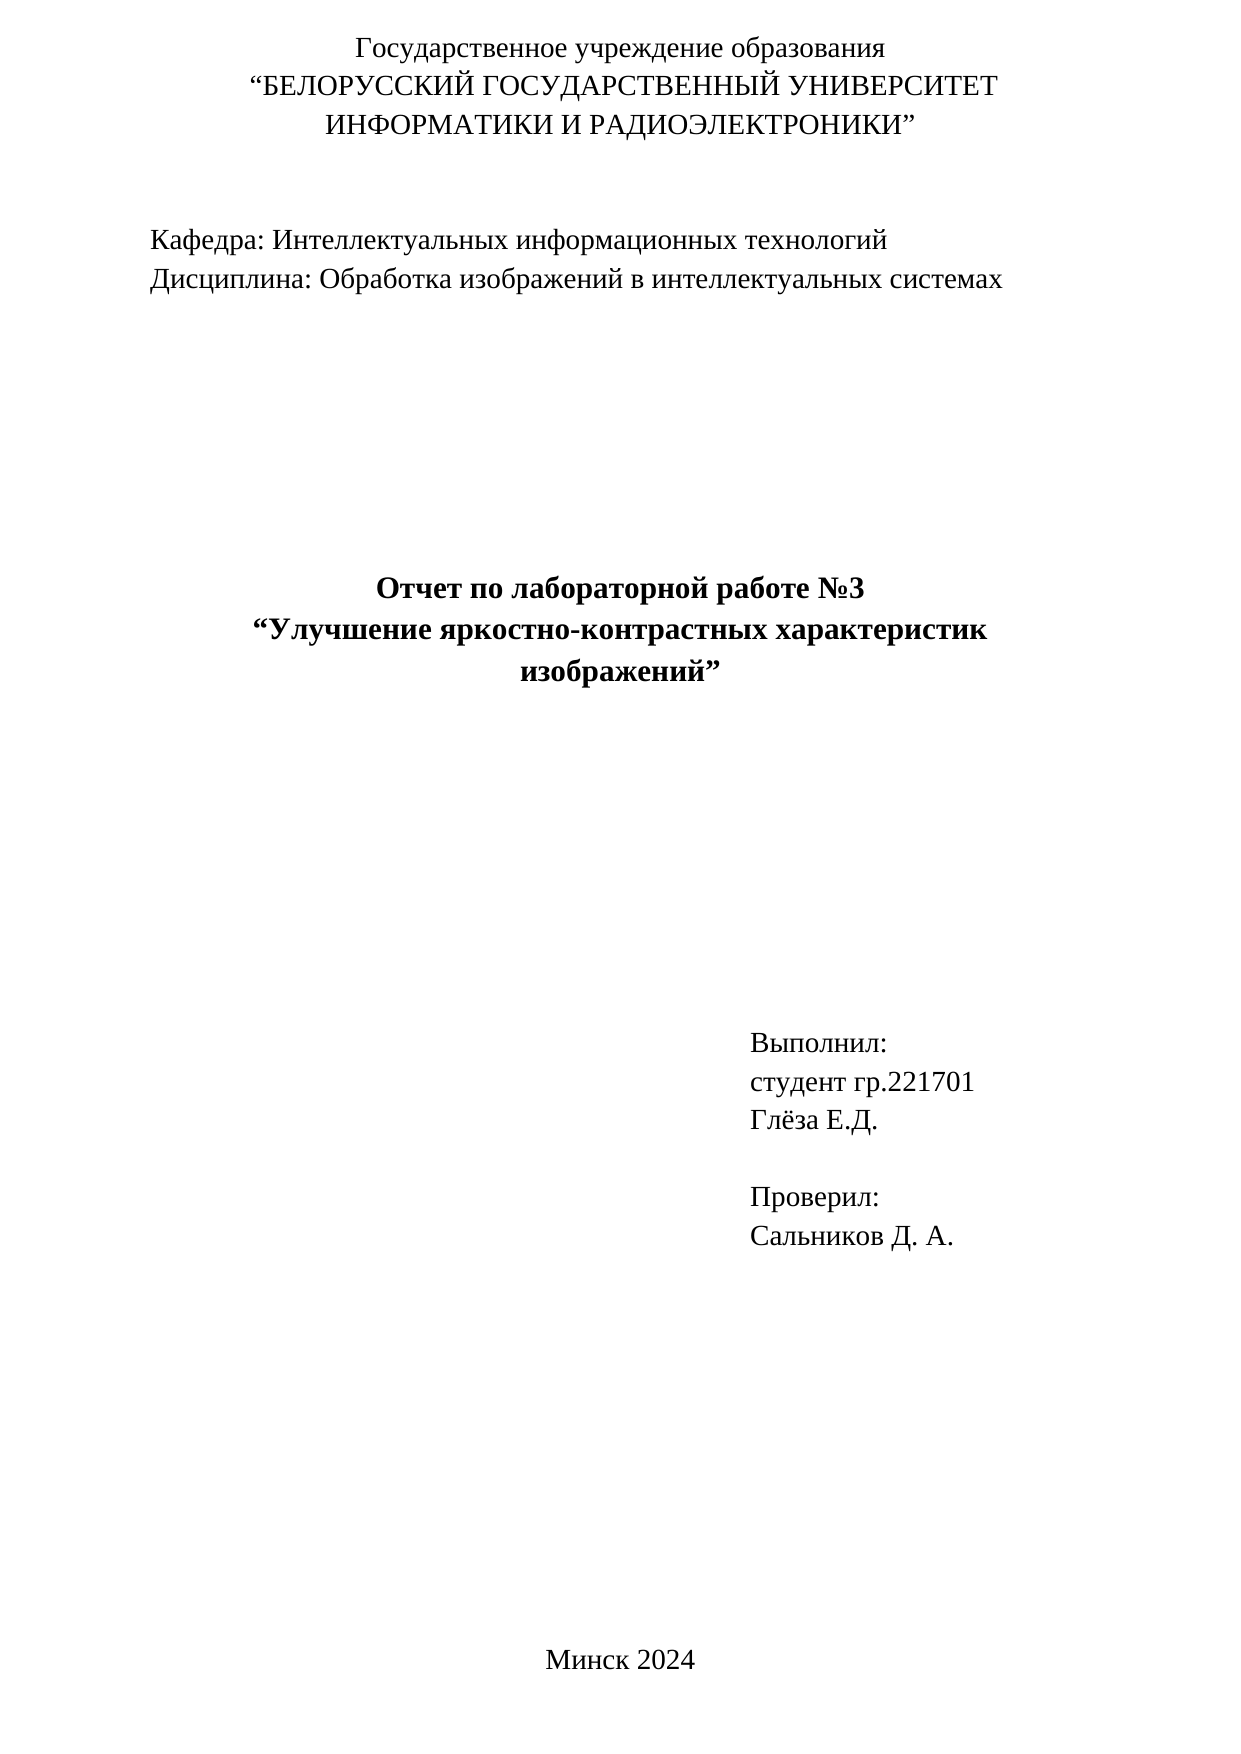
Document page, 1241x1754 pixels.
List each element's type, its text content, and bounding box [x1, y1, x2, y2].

text “БЕЛОРУССКИЙ ГОСУДАРСТВЕННЫЙ УНИВЕРСИТЕТ ИНФОРМАТИКИ И РАДИОЭЛЕКТРОНИКИ” [150, 68, 1090, 140]
text Глёза Е.Д. [750, 1102, 1090, 1136]
text Проверил: [750, 1179, 1090, 1213]
text Кафедра: Интеллектуальных информационных технологий [150, 222, 1090, 256]
text “Улучшение яркостно-контрастных характеристик изображений” [150, 611, 1090, 688]
text Минск 2024 [150, 1642, 1090, 1676]
text Отчет по лабораторной работе №3 [150, 569, 1090, 605]
text Выполнил: [750, 1025, 1090, 1059]
text Дисциплина: Обработка изображений в интеллектуальных системах [150, 261, 1090, 294]
text Государственное учреждение образования [150, 30, 1090, 63]
text Сальников Д. А. [750, 1218, 1090, 1252]
text студент гр.221701 [750, 1064, 1090, 1097]
